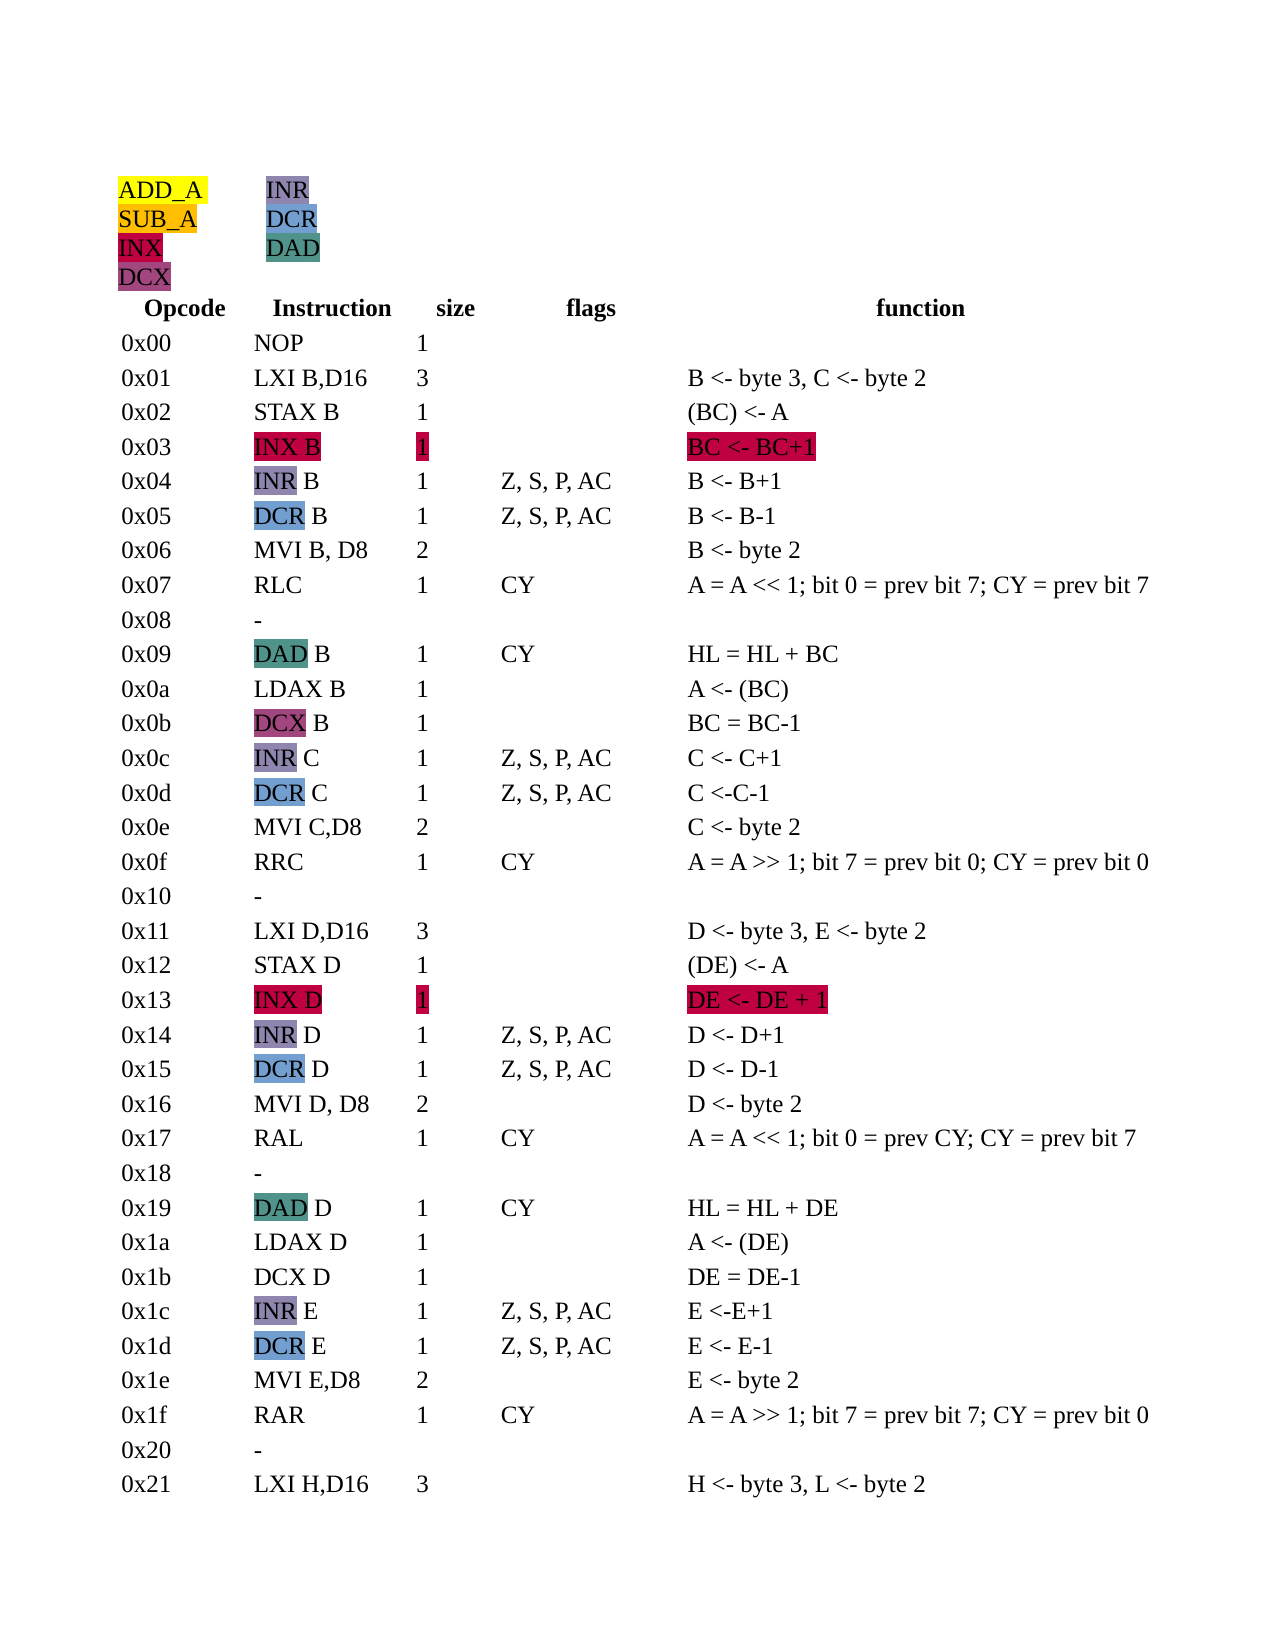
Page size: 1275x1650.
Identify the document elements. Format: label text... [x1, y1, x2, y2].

table_cell DE <- DE + 1 [684, 982, 1157, 1017]
table_cell INR E [251, 1294, 413, 1328]
table_cell BC = BC-1 [684, 706, 1157, 740]
table_cell - [251, 602, 413, 636]
table_cell INR C [251, 740, 413, 775]
table_cell 0x11 [118, 913, 251, 948]
table_cell 0x0f [118, 844, 251, 878]
table_cell 1 [413, 1190, 498, 1224]
table_cell B <- byte 3, C <- byte 2 [684, 360, 1157, 394]
table_cell 0x12 [118, 948, 251, 982]
table_cell Z, S, P, AC [498, 1051, 684, 1086]
table_cell INX D [251, 982, 413, 1017]
table_cell HL = HL + BC [684, 636, 1157, 671]
table_cell D <- D+1 [684, 1017, 1157, 1051]
text SUB_A DCR [118, 204, 1157, 233]
table_cell 0x0b [118, 706, 251, 740]
table_cell LDAX B [251, 671, 413, 706]
table_cell 3 [413, 1466, 498, 1501]
table_cell LDAX D [251, 1224, 413, 1259]
table_cell CY [498, 636, 684, 671]
table_cell Z, S, P, AC [498, 1294, 684, 1328]
table_cell 0x1b [118, 1259, 251, 1293]
table_cell - [251, 879, 413, 913]
table_cell DCR E [251, 1328, 413, 1363]
table_cell DAD D [251, 1190, 413, 1224]
table_cell CY [498, 844, 684, 878]
table_cell D <- byte 3, E <- byte 2 [684, 913, 1157, 948]
table_cell MVI E,D8 [251, 1363, 413, 1397]
table_header Opcode [118, 291, 251, 325]
table_cell H <- byte 3, L <- byte 2 [684, 1466, 1157, 1501]
table_cell DCR D [251, 1051, 413, 1086]
table_cell 1 [413, 1328, 498, 1363]
table_cell [498, 325, 684, 360]
table_cell A = A >> 1; bit 7 = prev bit 7; CY = prev bit 0 [684, 1397, 1157, 1432]
table_cell E <-E+1 [684, 1294, 1157, 1328]
table_cell CY [498, 1190, 684, 1224]
table_cell 1 [413, 948, 498, 982]
table_cell RLC [251, 567, 413, 602]
table_cell [498, 982, 684, 1017]
table_cell 0x17 [118, 1121, 251, 1155]
table_cell - [251, 1155, 413, 1190]
table_cell 0x1a [118, 1224, 251, 1259]
table_cell 0x14 [118, 1017, 251, 1051]
table_cell 3 [413, 360, 498, 394]
table_cell 0x21 [118, 1466, 251, 1501]
table_cell [684, 879, 1157, 913]
table_cell (BC) <- A [684, 394, 1157, 429]
table_cell A <- (DE) [684, 1224, 1157, 1259]
table_cell 1 [413, 1121, 498, 1155]
table_cell 1 [413, 1224, 498, 1259]
table_cell DCR C [251, 775, 413, 809]
table_cell 0x20 [118, 1432, 251, 1466]
table_cell 0x1c [118, 1294, 251, 1328]
table_cell Z, S, P, AC [498, 498, 684, 533]
table_cell E <- E-1 [684, 1328, 1157, 1363]
table_cell BC <- BC+1 [684, 429, 1157, 463]
table_cell [498, 1466, 684, 1501]
table_cell LXI H,D16 [251, 1466, 413, 1501]
table_cell (DE) <- A [684, 948, 1157, 982]
table_cell 3 [413, 913, 498, 948]
table_cell - [251, 1432, 413, 1466]
table_cell 0x15 [118, 1051, 251, 1086]
table_cell [498, 671, 684, 706]
table_cell Z, S, P, AC [498, 464, 684, 498]
table_cell Z, S, P, AC [498, 775, 684, 809]
table_cell 1 [413, 1017, 498, 1051]
table_cell 0x18 [118, 1155, 251, 1190]
table_header flags [498, 291, 684, 325]
table_cell INR B [251, 464, 413, 498]
table_cell [413, 879, 498, 913]
table_cell DCX B [251, 706, 413, 740]
table_cell 0x1d [118, 1328, 251, 1363]
table_cell 0x13 [118, 982, 251, 1017]
table_cell STAX B [251, 394, 413, 429]
table_cell 0x1e [118, 1363, 251, 1397]
table_cell 0x02 [118, 394, 251, 429]
table_cell 0x01 [118, 360, 251, 394]
table_cell CY [498, 1121, 684, 1155]
table_cell 2 [413, 809, 498, 844]
table_cell 1 [413, 1397, 498, 1432]
table_cell D <- byte 2 [684, 1086, 1157, 1121]
table_cell MVI C,D8 [251, 809, 413, 844]
table_cell Z, S, P, AC [498, 1328, 684, 1363]
table_cell 1 [413, 844, 498, 878]
table_cell DCX D [251, 1259, 413, 1293]
table_cell [684, 1432, 1157, 1466]
table_cell 0x16 [118, 1086, 251, 1121]
text INX DAD [118, 233, 1157, 262]
table_header Instruction [251, 291, 413, 325]
table_cell 1 [413, 982, 498, 1017]
table_cell 1 [413, 671, 498, 706]
table_cell RRC [251, 844, 413, 878]
table_cell 1 [413, 1051, 498, 1086]
table_cell 0x05 [118, 498, 251, 533]
table_cell [498, 602, 684, 636]
table_cell Z, S, P, AC [498, 1017, 684, 1051]
table_cell DCR B [251, 498, 413, 533]
table_cell 0x00 [118, 325, 251, 360]
table_cell C <-C-1 [684, 775, 1157, 809]
table_cell RAR [251, 1397, 413, 1432]
table_cell [413, 1432, 498, 1466]
table_cell HL = HL + DE [684, 1190, 1157, 1224]
table_cell LXI D,D16 [251, 913, 413, 948]
table_cell 1 [413, 1294, 498, 1328]
table_cell [498, 809, 684, 844]
table_cell 0x10 [118, 879, 251, 913]
table_cell MVI D, D8 [251, 1086, 413, 1121]
table_cell 1 [413, 464, 498, 498]
table_cell 2 [413, 533, 498, 567]
table_cell CY [498, 567, 684, 602]
table_cell 1 [413, 775, 498, 809]
table_header function [684, 291, 1157, 325]
table_cell 0x04 [118, 464, 251, 498]
table_cell C <- C+1 [684, 740, 1157, 775]
table_cell E <- byte 2 [684, 1363, 1157, 1397]
table_cell 0x0c [118, 740, 251, 775]
table_cell 1 [413, 636, 498, 671]
table_cell 0x07 [118, 567, 251, 602]
table_cell 0x0d [118, 775, 251, 809]
table_cell [684, 602, 1157, 636]
table_cell [498, 1086, 684, 1121]
table_cell 2 [413, 1086, 498, 1121]
table_cell 1 [413, 706, 498, 740]
table_cell INR D [251, 1017, 413, 1051]
table_cell D <- D-1 [684, 1051, 1157, 1086]
text DCX [118, 262, 1157, 291]
table_cell 2 [413, 1363, 498, 1397]
table_cell [498, 1432, 684, 1466]
table_cell [498, 879, 684, 913]
table_cell 1 [413, 394, 498, 429]
table_cell MVI B, D8 [251, 533, 413, 567]
table_cell B <- B-1 [684, 498, 1157, 533]
table_cell 1 [413, 429, 498, 463]
table_cell 0x0a [118, 671, 251, 706]
table_cell [498, 706, 684, 740]
table_cell B <- byte 2 [684, 533, 1157, 567]
table_cell 0x19 [118, 1190, 251, 1224]
table_cell STAX D [251, 948, 413, 982]
table_cell Z, S, P, AC [498, 740, 684, 775]
table_cell A <- (BC) [684, 671, 1157, 706]
table_cell 0x06 [118, 533, 251, 567]
table_cell [498, 1155, 684, 1190]
table_cell [498, 429, 684, 463]
table_cell [498, 394, 684, 429]
table_cell [498, 360, 684, 394]
table_cell [498, 948, 684, 982]
table_cell 1 [413, 498, 498, 533]
table_cell [498, 913, 684, 948]
table_cell NOP [251, 325, 413, 360]
table_cell [413, 1155, 498, 1190]
table_cell [684, 325, 1157, 360]
table_cell LXI B,D16 [251, 360, 413, 394]
table_cell [498, 1363, 684, 1397]
table_cell 1 [413, 1259, 498, 1293]
table_cell A = A >> 1; bit 7 = prev bit 0; CY = prev bit 0 [684, 844, 1157, 878]
table_cell DAD B [251, 636, 413, 671]
table_cell 1 [413, 325, 498, 360]
table_cell A = A << 1; bit 0 = prev CY; CY = prev bit 7 [684, 1121, 1157, 1155]
table_header size [413, 291, 498, 325]
text ADD_A INR [118, 176, 1157, 204]
table_cell 0x1f [118, 1397, 251, 1432]
table_cell [498, 533, 684, 567]
table_cell 0x03 [118, 429, 251, 463]
table_cell 0x08 [118, 602, 251, 636]
table_cell 1 [413, 740, 498, 775]
table_cell [498, 1224, 684, 1259]
table_cell [498, 1259, 684, 1293]
table_cell [684, 1155, 1157, 1190]
table_cell [413, 602, 498, 636]
table_cell 1 [413, 567, 498, 602]
table_cell B <- B+1 [684, 464, 1157, 498]
table_cell 0x0e [118, 809, 251, 844]
table_cell C <- byte 2 [684, 809, 1157, 844]
table_cell 0x09 [118, 636, 251, 671]
table_cell CY [498, 1397, 684, 1432]
table_cell INX B [251, 429, 413, 463]
table_cell RAL [251, 1121, 413, 1155]
table_cell DE = DE-1 [684, 1259, 1157, 1293]
table_cell A = A << 1; bit 0 = prev bit 7; CY = prev bit 7 [684, 567, 1157, 602]
